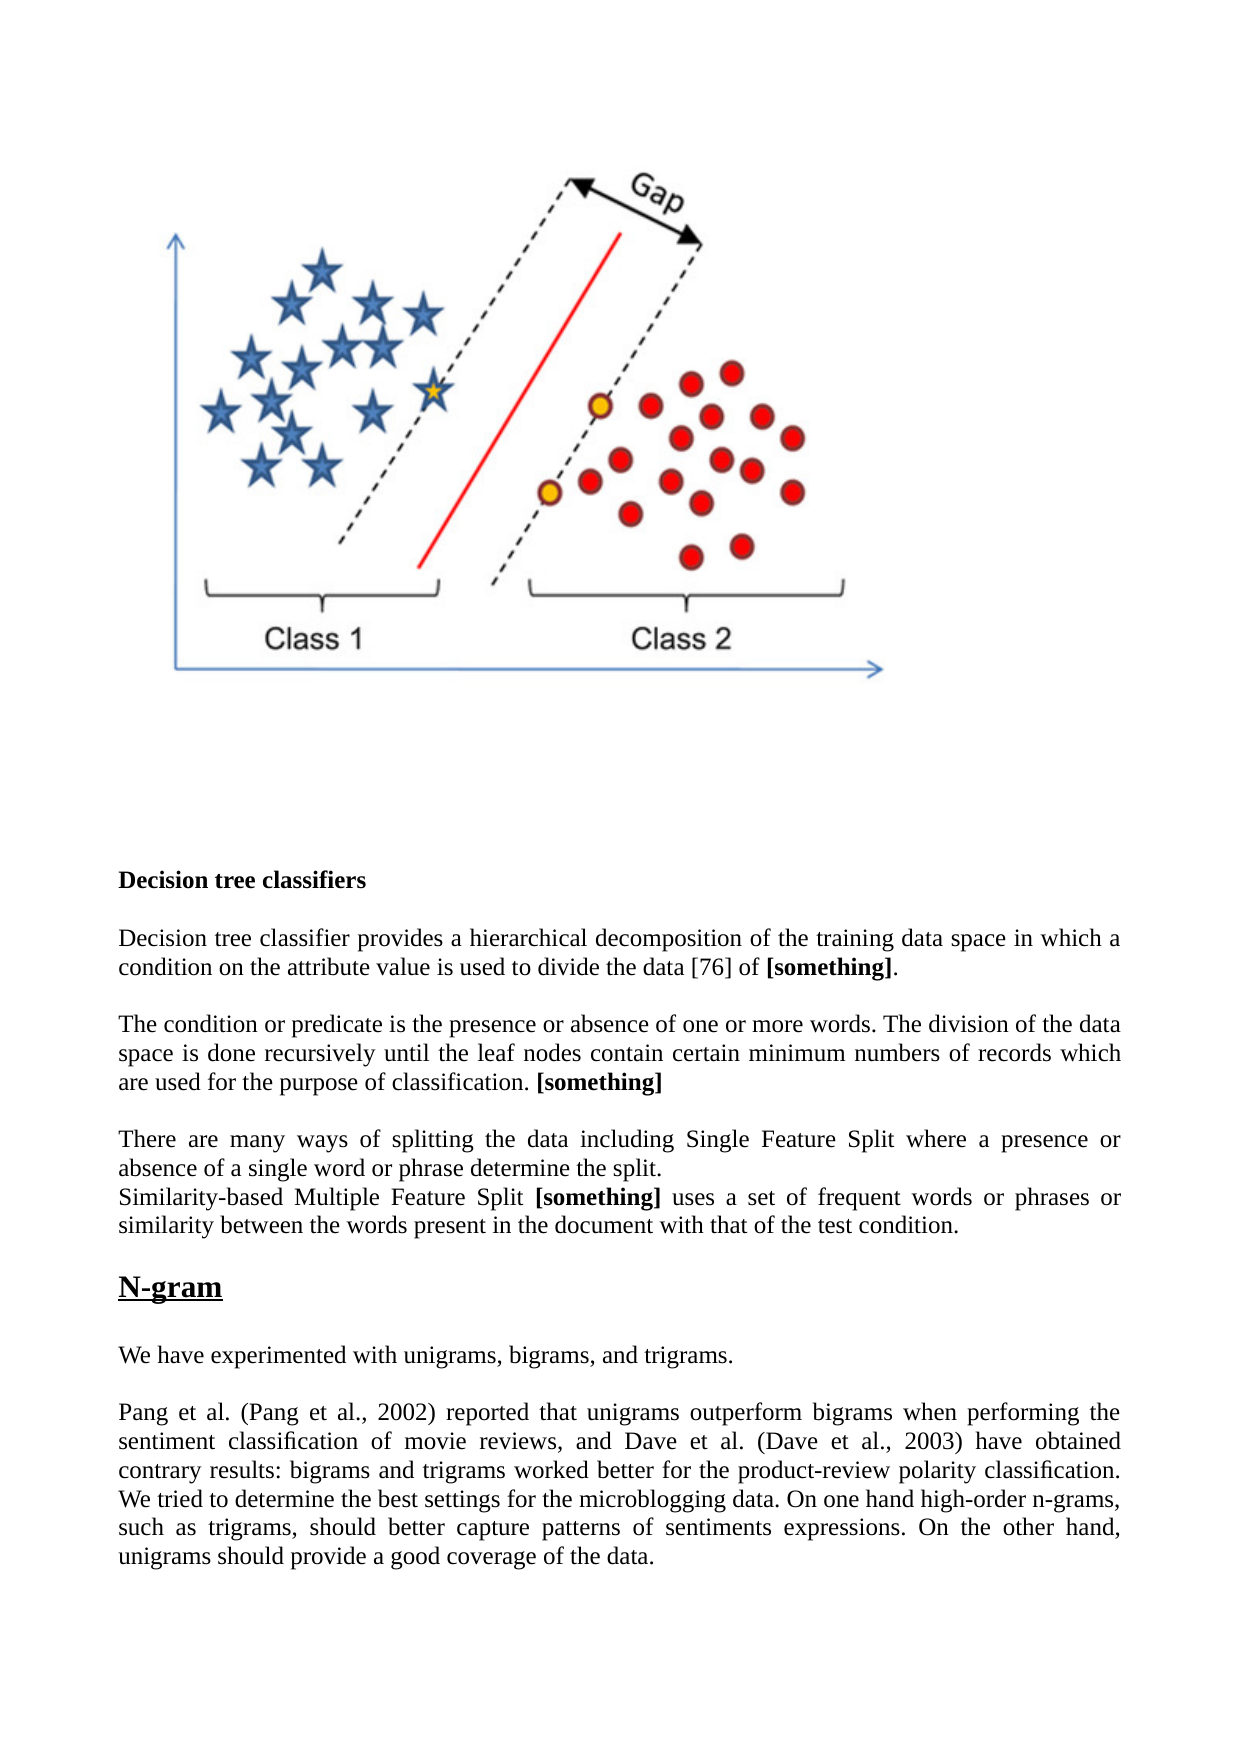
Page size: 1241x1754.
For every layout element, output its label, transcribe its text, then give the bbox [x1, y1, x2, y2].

text Similarity-based Multiple Feature Split [something] uses a set of frequent words or phrases or similarity between the words present in the document with that of the test condition. [118, 1182, 1122, 1239]
text N-gram [118, 1268, 1122, 1304]
text The condition or predicate is the presence or absence of one or more words. The division of the data space is done recursively until the leaf nodes contain certain minimum numbers of records which are used for the purpose of classification. [something] [118, 1009, 1122, 1096]
picture [134, 146, 916, 718]
text Decision tree classifiers [118, 866, 1122, 894]
text We have experimented with unigrams, bigrams, and trigrams. [118, 1340, 1122, 1369]
text Pang et al. (Pang et al., 2002) reported that unigrams outperform bigrams when performing the sentiment classiﬁcation of movie reviews, and Dave et al. (Dave et al., 2003) have obtained contrary results: bigrams and trigrams worked better for the product-review polarity classiﬁcation. We tried to determine the best settings for the microblogging data. On one hand high-order n-grams, such as trigrams, should better capture patterns of sentiments expressions. On the other hand, unigrams should provide a good coverage of the data. [118, 1397, 1122, 1570]
text There are many ways of splitting the data including Single Feature Split where a presence or absence of a single word or phrase determine the split. [118, 1124, 1122, 1182]
text Decision tree classifier provides a hierarchical decomposition of the training data space in which a condition on the attribute value is used to divide the data [76] of [something]. [118, 923, 1122, 981]
